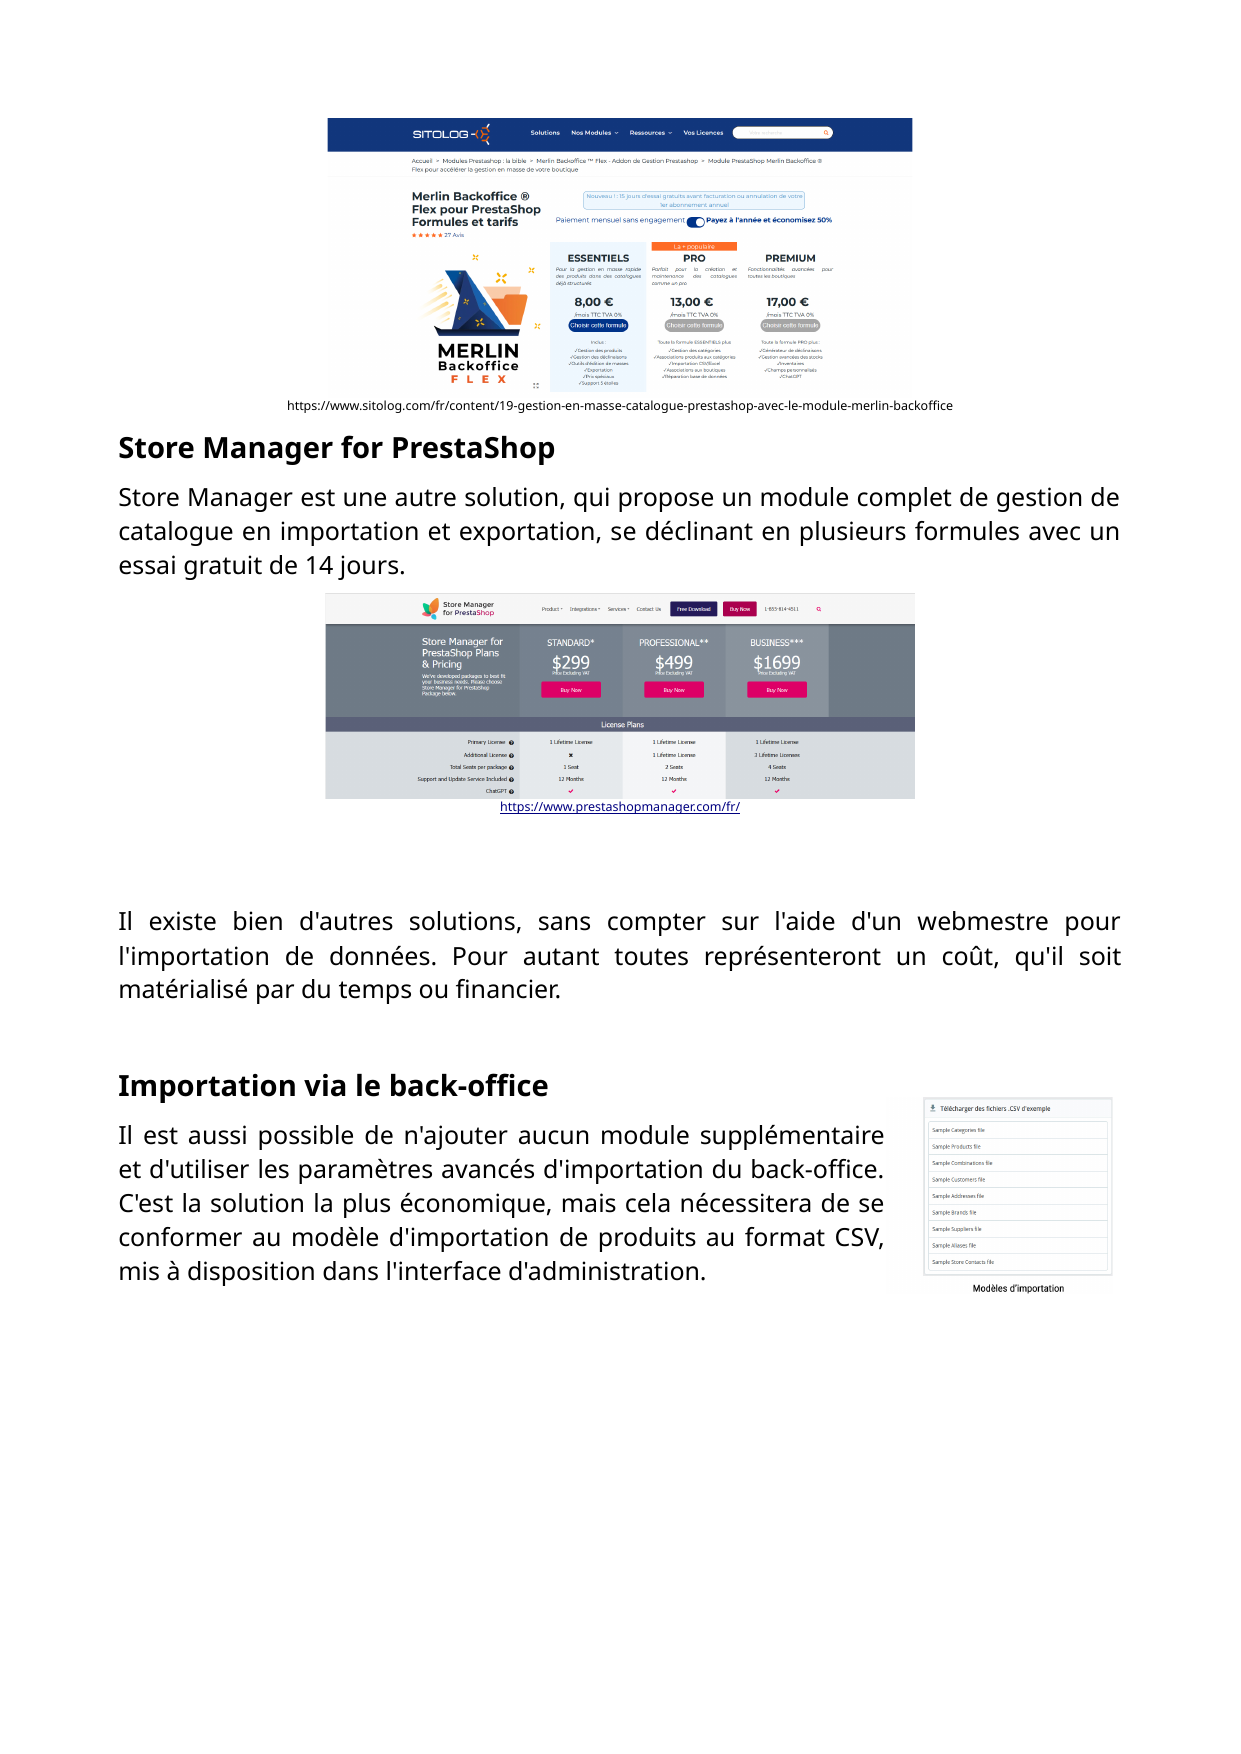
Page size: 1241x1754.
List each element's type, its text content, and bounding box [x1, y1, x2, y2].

text Importation via le back-office [118, 1065, 1122, 1105]
text Store Manager for PrestaShop [118, 427, 1122, 467]
text Store Manager est une autre solution, qui propose un module complet de gestion de catalogue en importation et exportation, se déclinant en plusieurs formules avec un essai gratuit de 14 jours. [118, 479, 1122, 581]
picture [327, 118, 913, 398]
text https://www.prestashopmanager.com/fr/ [118, 594, 1122, 815]
picture [885, 1097, 1113, 1294]
text Il existe bien d'autres solutions, sans compter sur l'aide d'un webmestre pour l'importation de données. Pour autant toutes représenteront un coût, qu'il soit matérialisé par du temps ou financier. [118, 904, 1122, 1006]
picture [325, 593, 915, 799]
text https://www.sitolog.com/fr/content/19-gestion-en-masse-catalogue-prestashop-avec-le-module-merlin-backoffice [118, 118, 1122, 414]
text Il est aussi possible de n'ajouter aucun module supplémentaire et d'utiliser les paramètres avancés d'importation du back-office. C'est la solution la plus économique, mais cela nécessitera de se conformer au modèle d'importation de produits au format CSV, mis à disposition dans l'interface d'administration. [118, 1117, 885, 1288]
